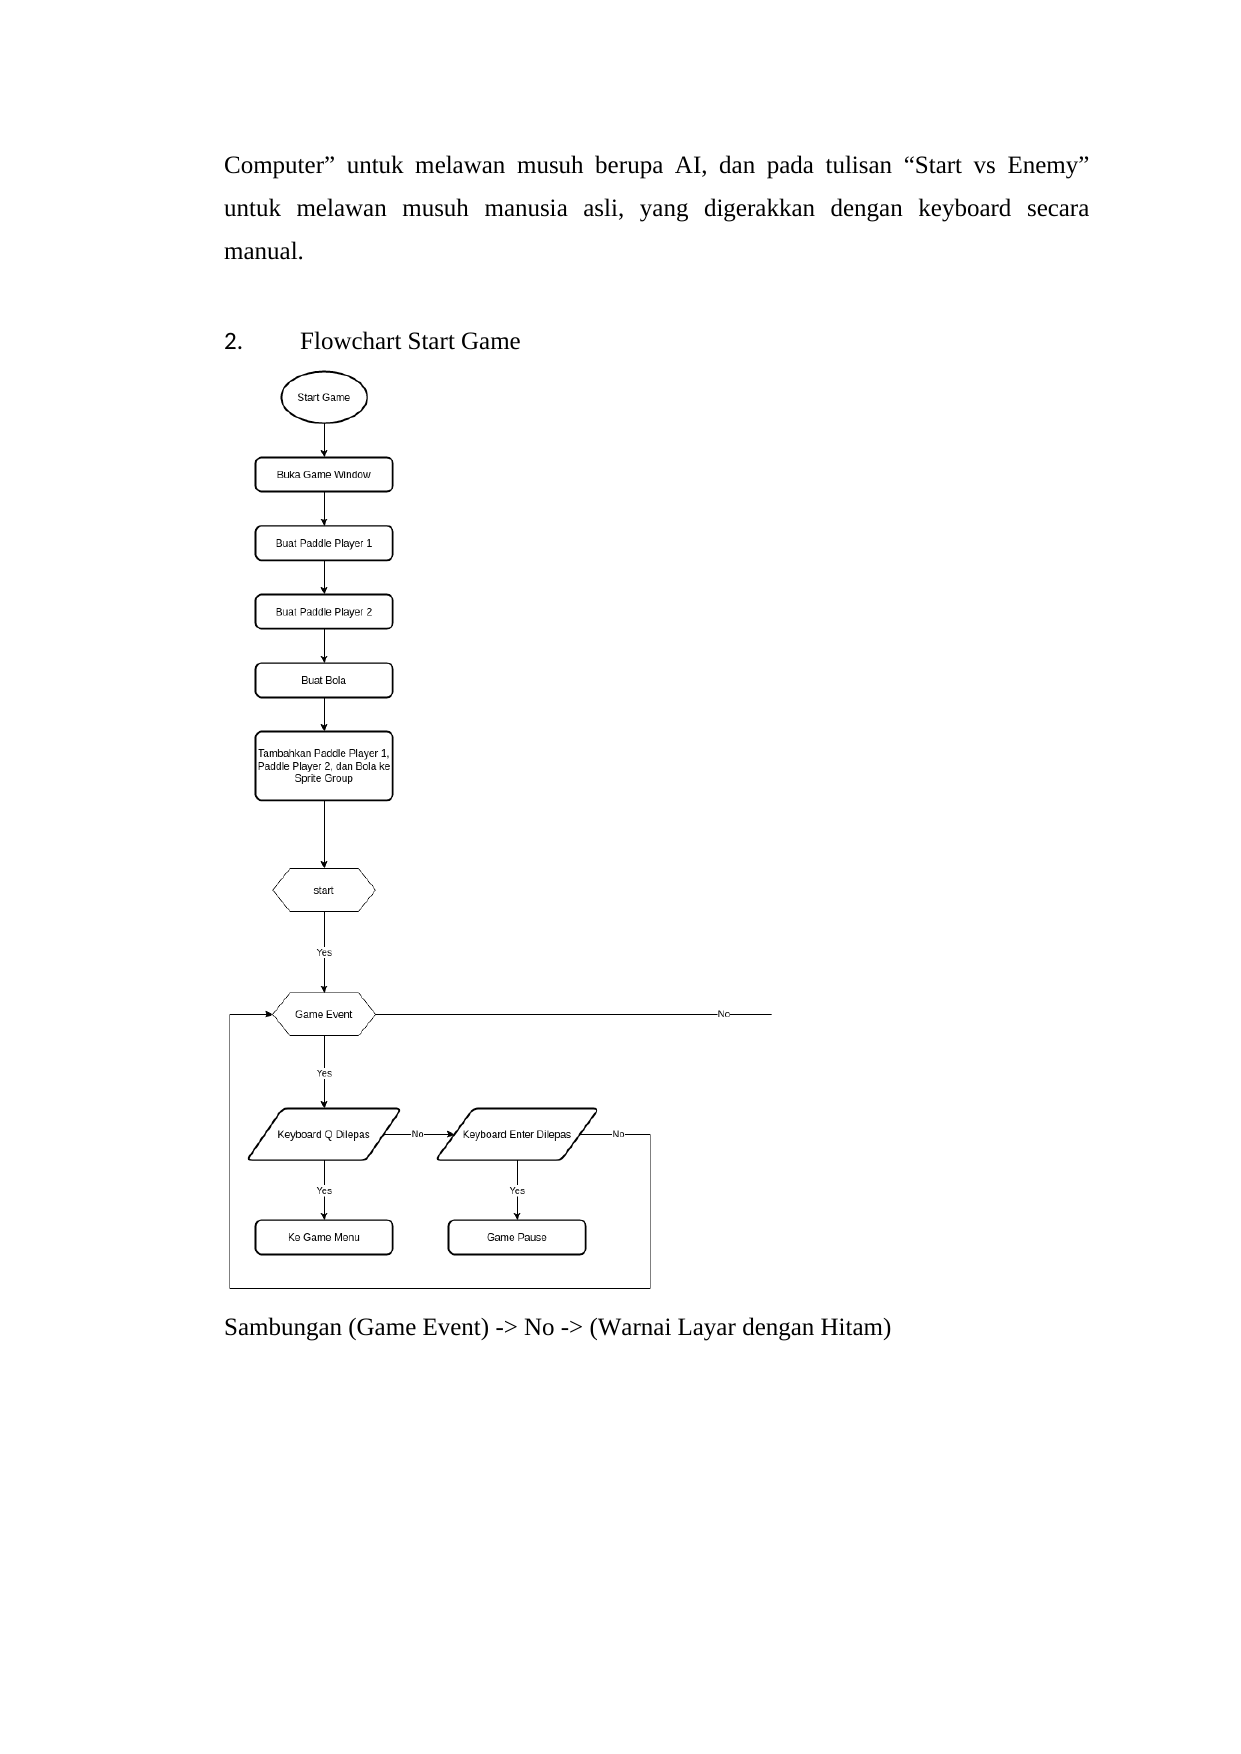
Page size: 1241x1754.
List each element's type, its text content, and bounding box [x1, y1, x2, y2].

list Flowchart Start Game [224, 325, 1090, 356]
picture [223, 370, 772, 1298]
list Computer” untuk melawan musuh berupa AI, dan pada tulisan “Start vs Enemy” untuk melawan musuh manusia asli, yang digerakkan dengan keyboard secara manual. [224, 150, 1090, 265]
list Sambungan (Game Event) -> No -> (Warnai Layar dengan Hitam) [224, 1312, 1090, 1341]
